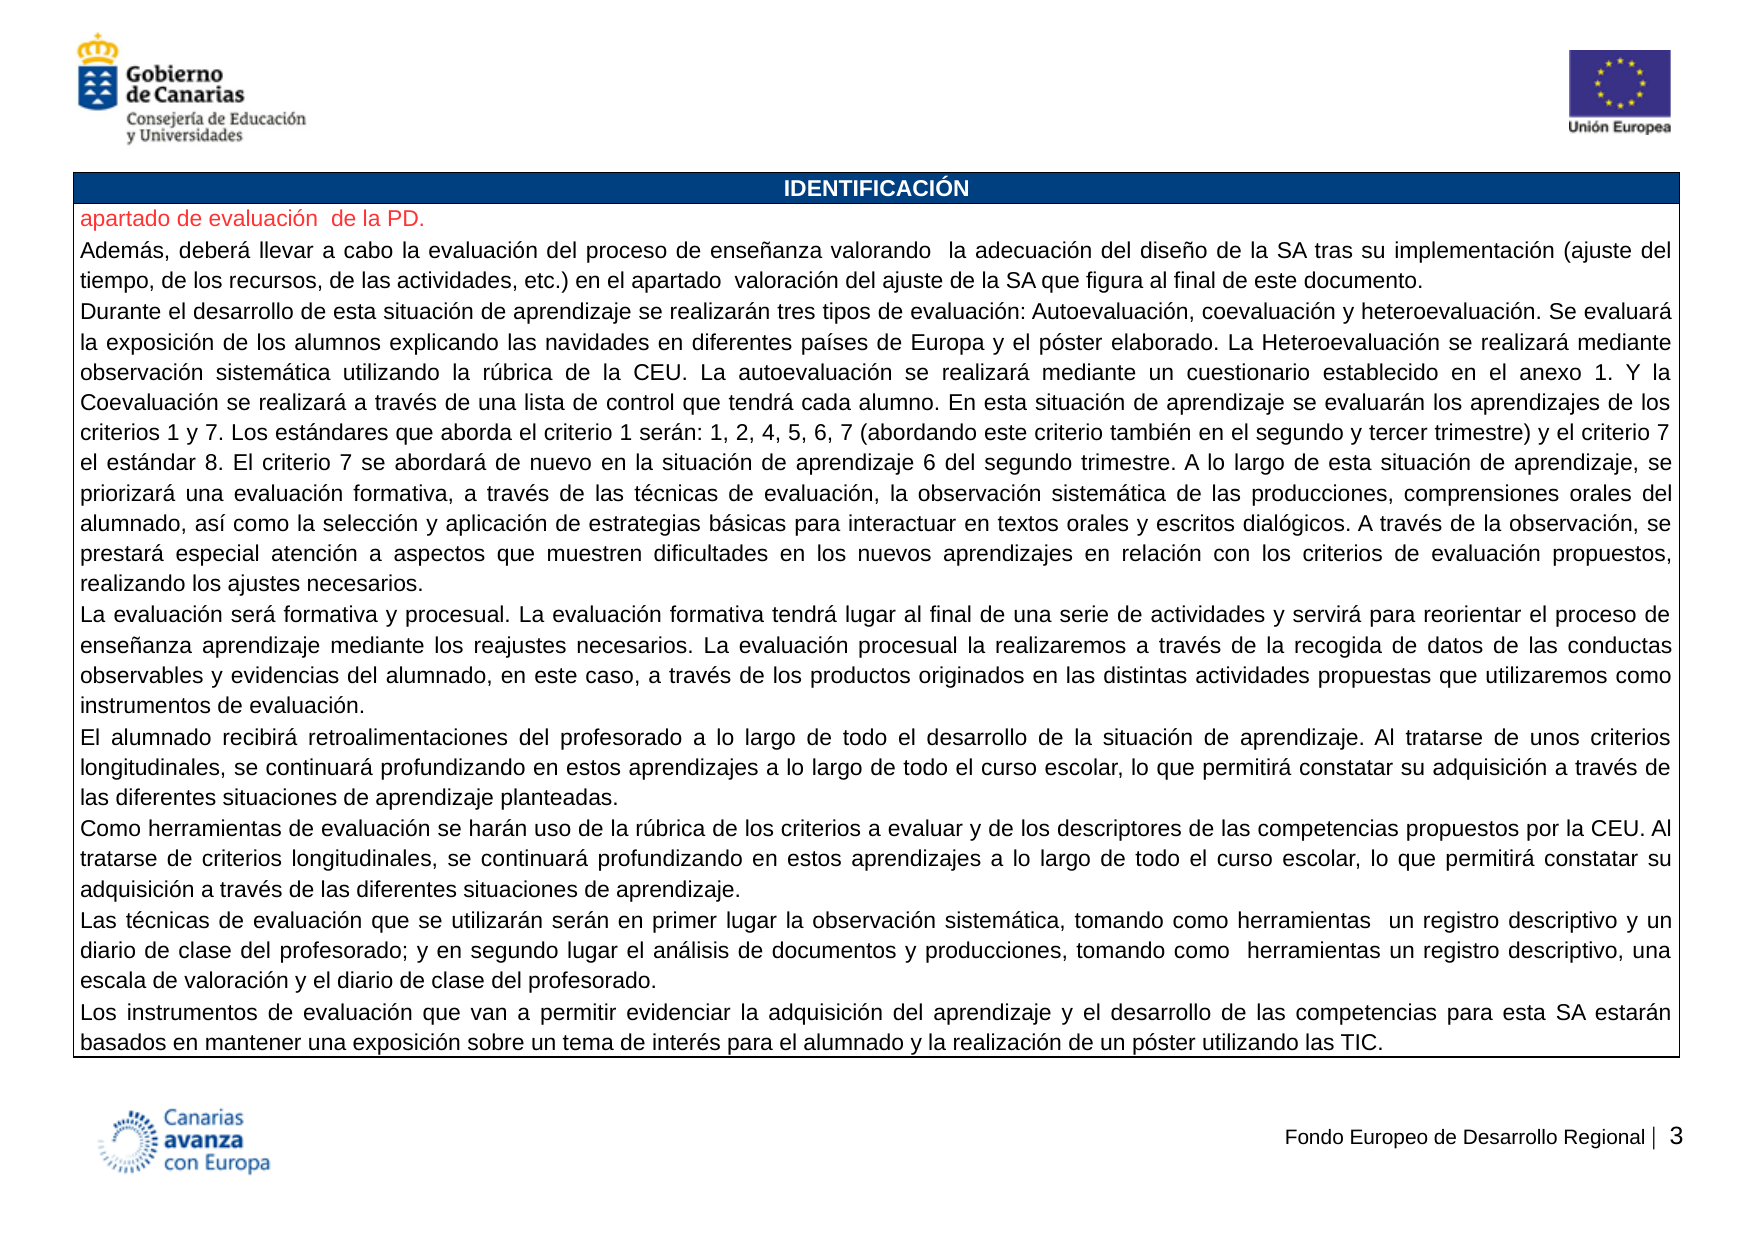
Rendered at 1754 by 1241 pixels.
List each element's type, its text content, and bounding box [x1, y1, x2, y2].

picture [74, 32, 314, 150]
picture [79, 1096, 290, 1189]
table_cell apartado de evaluación de la PD. Además, deberá llevar a cabo la evaluación del proceso de enseñanza valorando la adecuación del diseño de la SA tras su implementación (ajuste del tiempo, de los recursos, de las actividades, etc.) en el apartado valoración del ajuste de la SA que figura al final de este documento. Durante el desarrollo de esta situación de aprendizaje se realizarán tres tipos de evaluación: Autoevaluación, coevaluación y heteroevaluación. Se evaluará la exposición de los alumnos explicando las navidades en diferentes países de Europa y el póster elaborado. La Heteroevaluación se realizará mediante observación sistemática utilizando la rúbrica de la CEU. La autoevaluación se realizará mediante un cuestionario establecido en el anexo 1. Y la Coevaluación se realizará a través de una lista de control que tendrá cada alumno. En esta situación de aprendizaje se evaluarán los aprendizajes de los criterios 1 y 7. Los estándares que aborda el criterio 1 serán: 1, 2, 4, 5, 6, 7 (abordando este criterio también en el segundo y tercer trimestre) y el criterio 7 el estándar 8. El criterio 7 se abordará de nuevo en la situación de aprendizaje 6 del segundo trimestre. A lo largo de esta situación de aprendizaje, se priorizará una evaluación formativa, a través de las técnicas de evaluación, la observación sistemática de las producciones, comprensiones orales del alumnado, así como la selección y aplicación de estrategias básicas para interactuar en textos orales y escritos dialógicos. A través de la observación, se prestará especial atención a aspectos que muestren dificultades en los nuevos aprendizajes en relación con los criterios de evaluación propuestos, realizando los ajustes necesarios. La evaluación será formativa y procesual. La evaluación formativa tendrá lugar al final de una serie de actividades y servirá para reorientar el proceso de enseñanza aprendizaje mediante los reajustes necesarios. La evaluación procesual la realizaremos a través de la recogida de datos de las conductas observables y evidencias del alumnado, en este caso, a través de los productos originados en las distintas actividades propuestas que utilizaremos como instrumentos de evaluación. El alumnado recibirá retroalimentaciones del profesorado a lo largo de todo el desarrollo de la situación de aprendizaje. Al tratarse de unos criterios longitudinales, se continuará profundizando en estos aprendizajes a lo largo de todo el curso escolar, lo que permitirá constatar su adquisición a través de las diferentes situaciones de aprendizaje planteadas. Como herramientas de evaluación se harán uso de la rúbrica de los criterios a evaluar y de los descriptores de las competencias propuestos por la CEU. Al tratarse de criterios longitudinales, se continuará profundizando en estos aprendizajes a lo largo de todo el curso escolar, lo que permitirá constatar su adquisición a través de las diferentes situaciones de aprendizaje. Las técnicas de evaluación que se utilizarán serán en primer lugar la observación sistemática, tomando como herramientas un registro descriptivo y un diario de clase del profesorado; y en segundo lugar el análisis de documentos y producciones, tomando como herramientas un registro descriptivo, una escala de valoración y el diario de clase del profesorado. Los instrumentos de evaluación que van a permitir evidenciar la adquisición del aprendizaje y el desarrollo de las competencias para esta SA estarán basados en mantener una exposición sobre un tema de interés para el alumnado y la realización de un póster utilizando las TIC. [74, 204, 1679, 1056]
table_header IDENTIFICACIÓN [74, 173, 1679, 203]
picture [1569, 50, 1671, 135]
